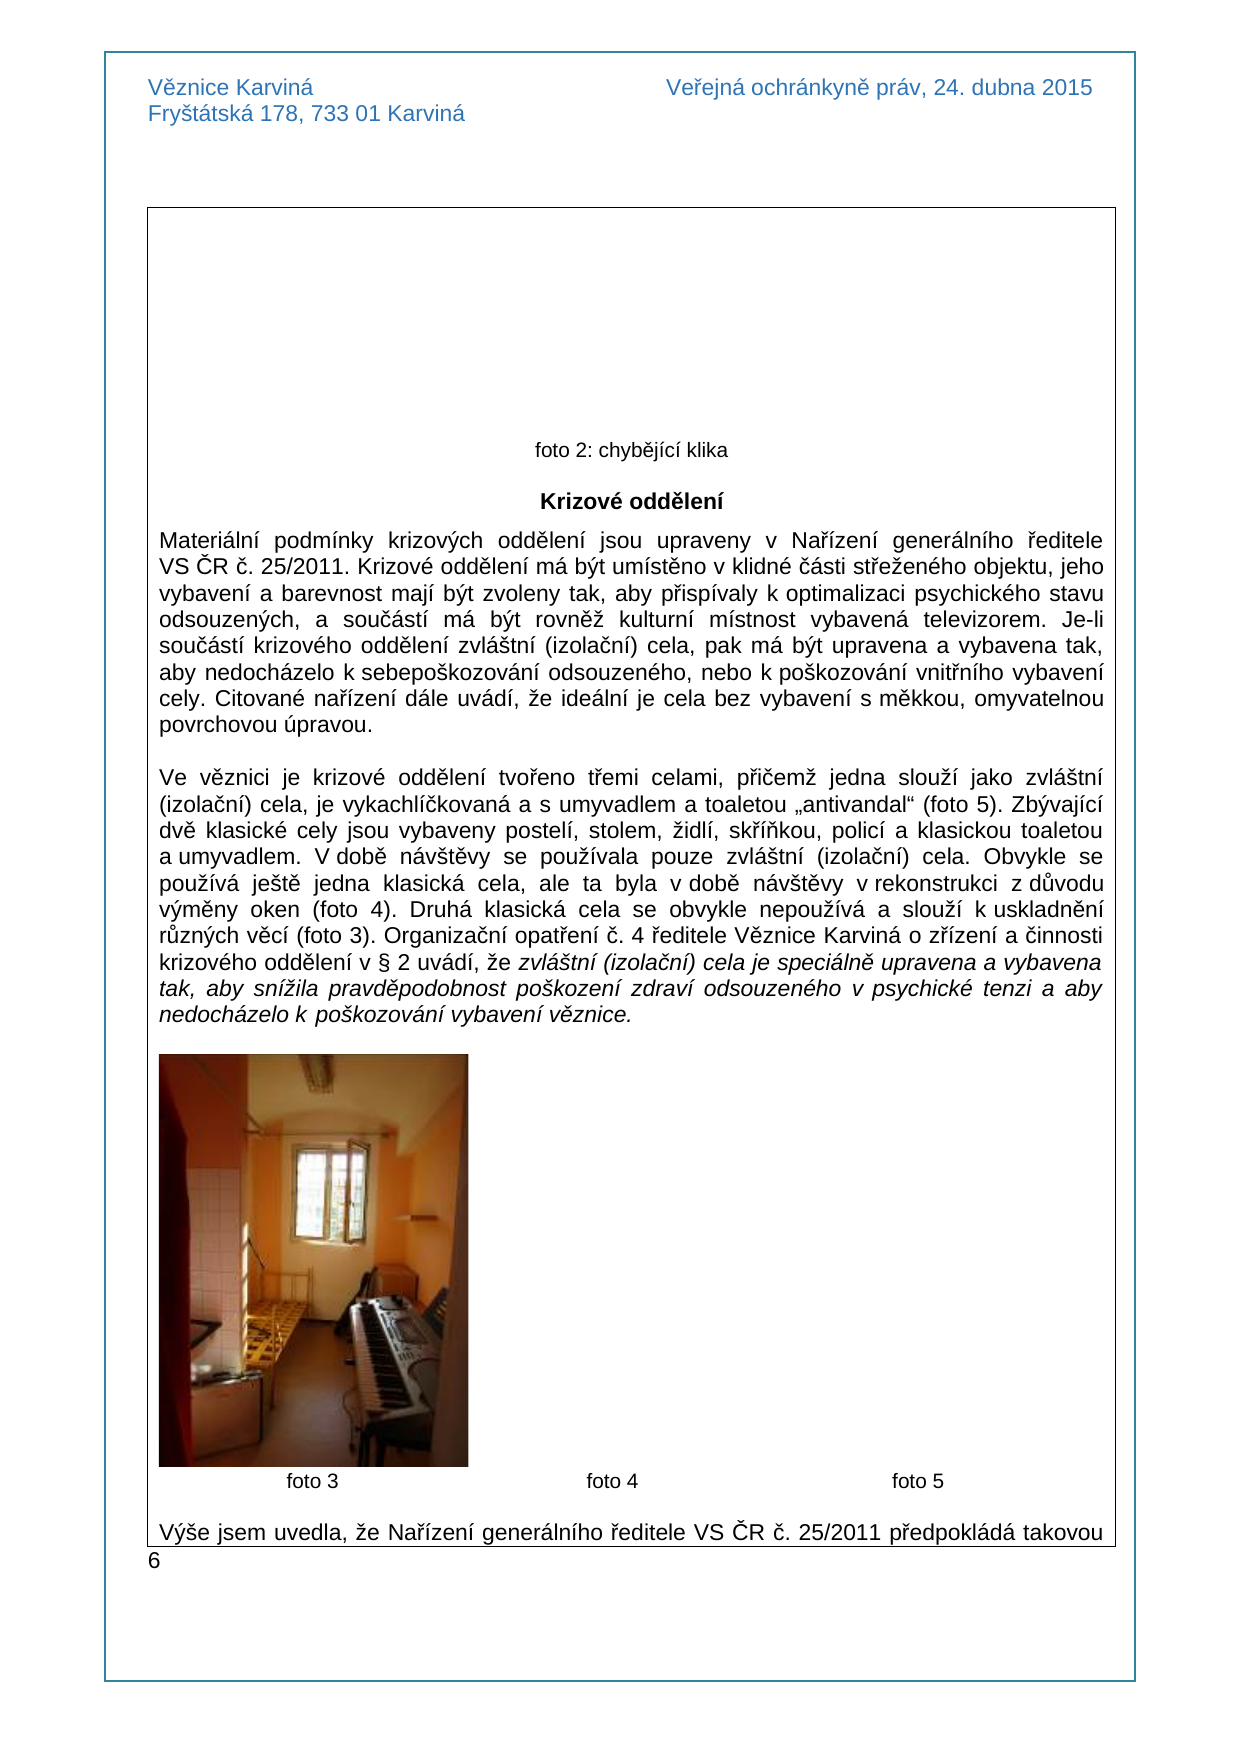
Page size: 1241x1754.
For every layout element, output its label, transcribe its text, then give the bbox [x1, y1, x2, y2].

table_cell foto 2: chybějící klika Krizové oddělení Materiální podmínky krizových oddělení jsou upraveny v Nařízení generálního ředitele VS ČR č. 25/2011. Krizové oddělení má být umístěno v klidné části střeženého objektu, jeho vybavení a barevnost mají být zvoleny tak, aby přispívaly k optimalizaci psychického stavu odsouzených, a součástí má být rovněž kulturní místnost vybavená televizorem. Je-li součástí krizového oddělení zvláštní (izolační) cela, pak má být upravena a vybavena tak, aby nedocházelo k sebepoškozování odsouzeného, nebo k poškozování vnitřního vybavení cely. Citované nařízení dále uvádí, že ideální je cela bez vybavení s měkkou, omyvatelnou povrchovou úpravou. Ve věznici je krizové oddělení tvořeno třemi celami, přičemž jedna slouží jako zvláštní (izolační) cela, je vykachlíčkovaná a s umyvadlem a toaletou „antivandal“ (foto 5). Zbývající dvě klasické cely jsou vybaveny postelí, stolem, židlí, skříňkou, policí a klasickou toaletou a umyvadlem. V době návštěvy se používala pouze zvláštní (izolační) cela. Obvykle se používá ještě jedna klasická cela, ale ta byla v době návštěvy v rekonstrukci z důvodu výměny oken (foto 4). Druhá klasická cela se obvykle nepoužívá a slouží k uskladnění různých věcí (foto 3). Organizační opatření č. 4 ředitele Věznice Karviná o zřízení a činnosti krizového oddělení v § 2 uvádí, že zvláštní (izolační) cela je speciálně upravena a vybavena tak, aby snížila pravděpodobnost poškození zdraví odsouzeného v psychické tenzi a aby nedocházelo k poškozování vybavení věznice. foto 3 foto 4 foto 5 Výše jsem uvedla, že Nařízení generálního ředitele VS ČR č. 25/2011 předpokládá takovou [148, 208, 1115, 1546]
